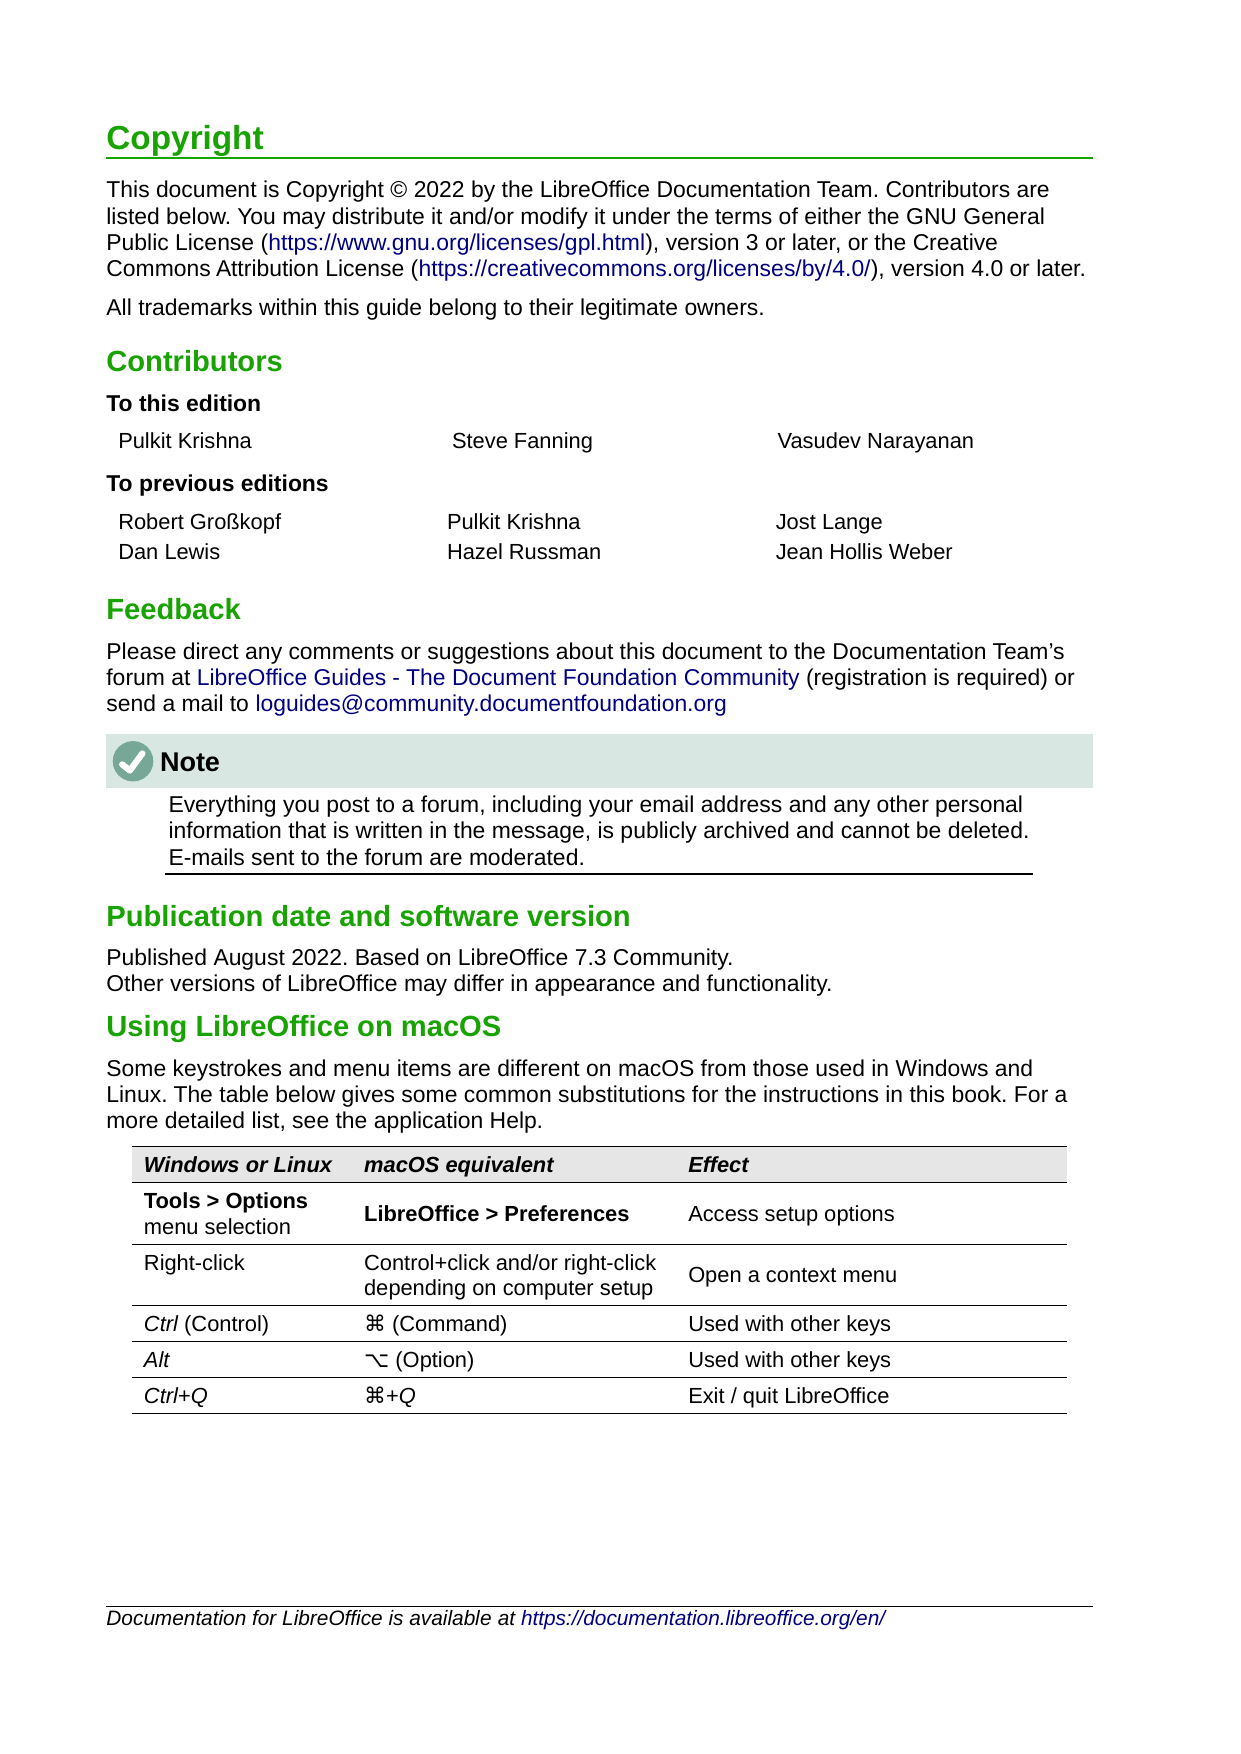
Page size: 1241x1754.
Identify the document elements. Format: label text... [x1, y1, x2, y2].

table_cell Ctrl+Q [132, 1378, 352, 1413]
table_cell Open a context menu [676, 1245, 1067, 1305]
table_header Jost Lange [764, 509, 1093, 539]
text All trademarks within this guide belong to their legitimate owners. [106, 294, 1093, 321]
text To this edition [106, 389, 1093, 416]
table_cell Used with other keys [676, 1342, 1067, 1377]
table_header Effect [676, 1147, 1067, 1182]
table_header Pulkit Krishna [435, 509, 764, 539]
table_cell ⌘ (Command) [352, 1306, 676, 1341]
table_cell Used with other keys [676, 1306, 1067, 1341]
text Some keystrokes and menu items are different on macOS from those used in Windows and Linux. The table below gives some common substitutions for the instructions in this book. For a more detailed list, see the application Help. [106, 1054, 1093, 1134]
table_cell Tools > Options menu selection [132, 1183, 352, 1243]
table_header Steve Fanning [440, 429, 766, 458]
table_cell Control+click and/or right-click depending on computer setup [352, 1245, 676, 1305]
table_cell ⌘+Q [352, 1378, 676, 1413]
table_cell ⌥ (Option) [352, 1342, 676, 1377]
table_cell LibreOffice > Preferences [352, 1183, 676, 1243]
text To previous editions [106, 470, 1093, 496]
subtitle Note [106, 734, 1093, 788]
subtitle Contributors [106, 344, 1093, 378]
table_header Robert Großkopf [106, 509, 435, 539]
subtitle Feedback [106, 592, 1093, 626]
subtitle Publication date and software version [106, 899, 1093, 932]
table_cell Alt [132, 1342, 352, 1377]
table_cell Exit / quit LibreOffice [676, 1378, 1067, 1413]
table_cell Hazel Russman [435, 539, 764, 569]
table_header macOS equivalent [352, 1147, 676, 1182]
subtitle Using LibreOffice on macOS [106, 1009, 1093, 1043]
table_cell Right-click [132, 1245, 352, 1305]
table_header Windows or Linux [132, 1147, 352, 1182]
text Everything you post to a forum, including your email address and any other personal information that is written in the message, is publicly archived and cannot be deleted. E-mails sent to the forum are moderated. [165, 788, 1033, 873]
table_cell Ctrl (Control) [132, 1306, 352, 1341]
table_cell Dan Lewis [106, 539, 435, 569]
text This document is Copyright © 2022 by the LibreOffice Documentation Team. Contributors are listed below. You may distribute it and/or modify it under the terms of either the GNU General Public License (https://www.gnu.org/licenses/gpl.html), version 3 or later, or the Creative Commons Attribution License (https://creativecommons.org/licenses/by/4.0/), version 4.0 or later. [106, 176, 1093, 282]
table_header Pulkit Krishna [106, 429, 440, 458]
table_cell Access setup options [676, 1183, 1067, 1243]
text Please direct any comments or suggestions about this document to the Documentation Team’s forum at LibreOffice Guides - The Document Foundation Community (registration is required) or send a mail to loguides@community.documentfoundation.org [106, 638, 1093, 717]
text Published August 2022. Based on LibreOffice 7.3 Community. Other versions of LibreOffice may differ in appearance and functionality. [106, 944, 1093, 997]
table_cell Jean Hollis Weber [764, 539, 1093, 569]
table_header Vasudev Narayanan [766, 429, 1093, 458]
subtitle Copyright [106, 118, 1093, 157]
